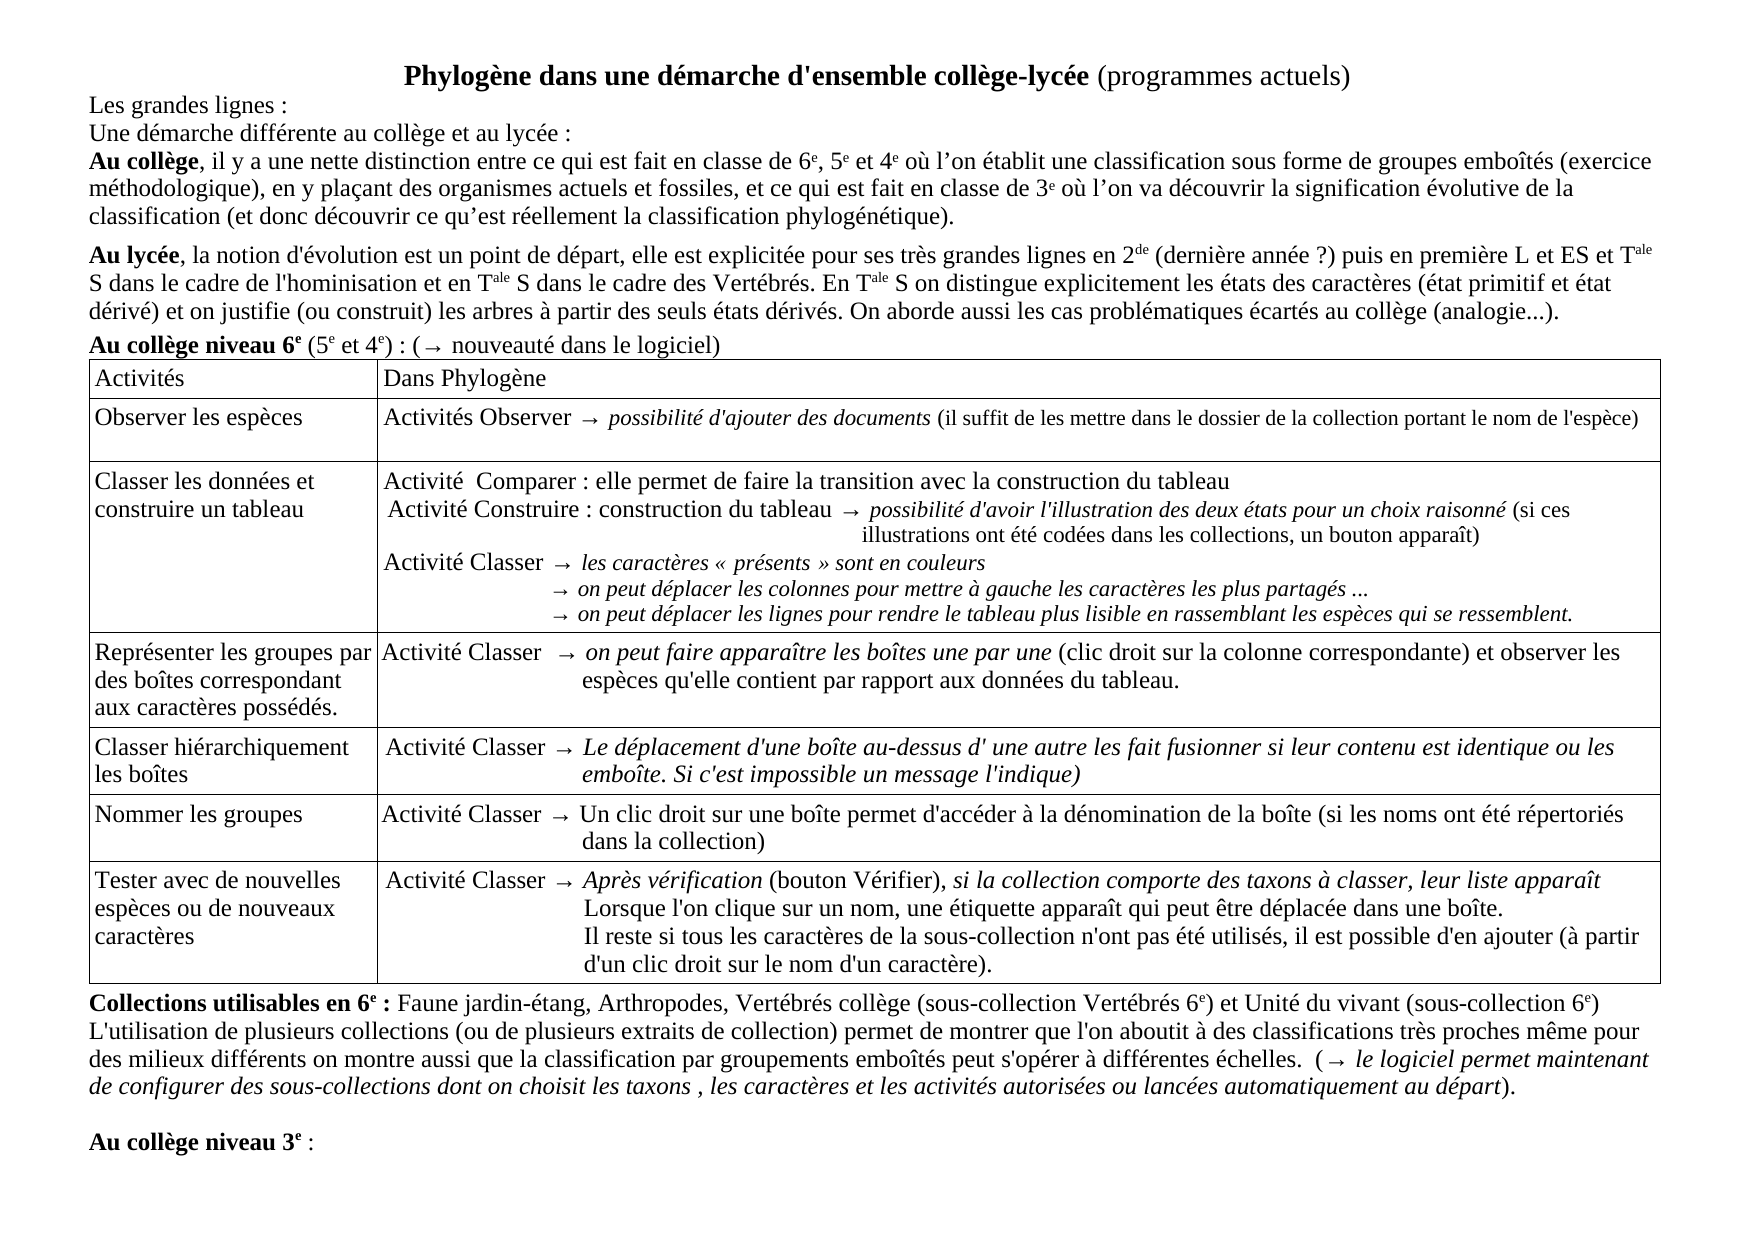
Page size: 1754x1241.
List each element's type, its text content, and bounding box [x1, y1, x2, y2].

text Collections utilisables en 6e : Faune jardin-étang, Arthropodes, Vertébrés collège (sous-collection Vertébrés 6e) et Unité du vivant (sous-collection 6e) [88, 989, 1665, 1017]
table_cell Activité Classer → on peut faire apparaître les boîtes une par une (clic droit sur la colonne correspondante) et observer les espèces qu'elle contient par rapport aux données du tableau. [378, 633, 1660, 727]
text L'utilisation de plusieurs collections (ou de plusieurs extraits de collection) permet de montrer que l'on aboutit à des classifications très proches même pour des milieux différents on montre aussi que la classification par groupements emboîtés peut s'opérer à différentes échelles. (→ le logiciel permet maintenant de configurer des sous-collections dont on choisit les taxons , les caractères et les activités autorisées ou lancées automatiquement au départ). [88, 1017, 1665, 1100]
text Les grandes lignes : [88, 91, 1665, 119]
table_cell Tester avec de nouvelles espèces ou de nouveaux caractères [90, 862, 377, 983]
text Au lycée, la notion d'évolution est un point de départ, elle est explicitée pour ses très grandes lignes en 2de (dernière année ?) puis en première L et ES et Tale S dans le cadre de l'hominisation et en Tale S dans le cadre des Vertébrés. En Tale S on distingue explicitement les états des caractères (état primitif et état dérivé) et on justifie (ou construit) les arbres à partir des seuls états dérivés. On aborde aussi les cas problématiques écartés au collège (analogie...). [88, 242, 1665, 325]
table_cell Classer hiérarchiquement les boîtes [90, 728, 377, 794]
table_cell Activité Classer → Après vérification (bouton Vérifier), si la collection comporte des taxons à classer, leur liste apparaît Lorsque l'on clique sur un nom, une étiquette apparaît qui peut être déplacée dans une boîte. Il reste si tous les caractères de la sous-collection n'ont pas été utilisés, il est possible d'en ajouter (à partir d'un clic droit sur le nom d'un caractère). [378, 862, 1660, 983]
table_cell Activité Classer → Un clic droit sur une boîte permet d'accéder à la dénomination de la boîte (si les noms ont été répertoriés dans la collection) [378, 795, 1660, 861]
text Une démarche différente au collège et au lycée : [88, 119, 1665, 147]
text Phylogène dans une démarche d'ensemble collège-lycée (programmes actuels) [88, 59, 1665, 91]
table_cell Activité Comparer : elle permet de faire la transition avec la construction du tableau Activité Construire : construction du tableau → possibilité d'avoir l'illustration des deux états pour un choix raisonné (si ces illustrations ont été codées dans les collections, un bouton apparaît) Activité Classer → les caractères « présents » sont en couleurs → on peut déplacer les colonnes pour mettre à gauche les caractères les plus partagés ... → on peut déplacer les lignes pour rendre le tableau plus lisible en rassemblant les espèces qui se ressemblent. [378, 462, 1660, 632]
table_cell Représenter les groupes par des boîtes correspondant aux caractères possédés. [90, 633, 377, 727]
table_cell Observer les espèces [90, 399, 377, 461]
table_cell Classer les données et construire un tableau [90, 462, 377, 632]
text Au collège niveau 3e : [88, 1128, 1665, 1156]
text Au collège, il y a une nette distinction entre ce qui est fait en classe de 6e, 5e et 4e où l’on établit une classification sous forme de groupes emboîtés (exercice méthodologique), en y plaçant des organismes actuels et fossiles, et ce qui est fait en classe de 3e où l’on va découvrir la signification évolutive de la classification (et donc découvrir ce qu’est réellement la classification phylogénétique). [88, 147, 1665, 230]
table_cell Activités Observer → possibilité d'ajouter des documents (il suffit de les mettre dans le dossier de la collection portant le nom de l'espèce) [378, 399, 1660, 461]
table_cell Nommer les groupes [90, 795, 377, 861]
text Au collège niveau 6e (5e et 4e) : (→ nouveauté dans le logiciel) [88, 331, 1665, 358]
table_header Dans Phylogène [378, 360, 1660, 398]
table_cell Activité Classer → Le déplacement d'une boîte au-dessus d' une autre les fait fusionner si leur contenu est identique ou les emboîte. Si c'est impossible un message l'indique) [378, 728, 1660, 794]
table_header Activités [90, 360, 377, 398]
